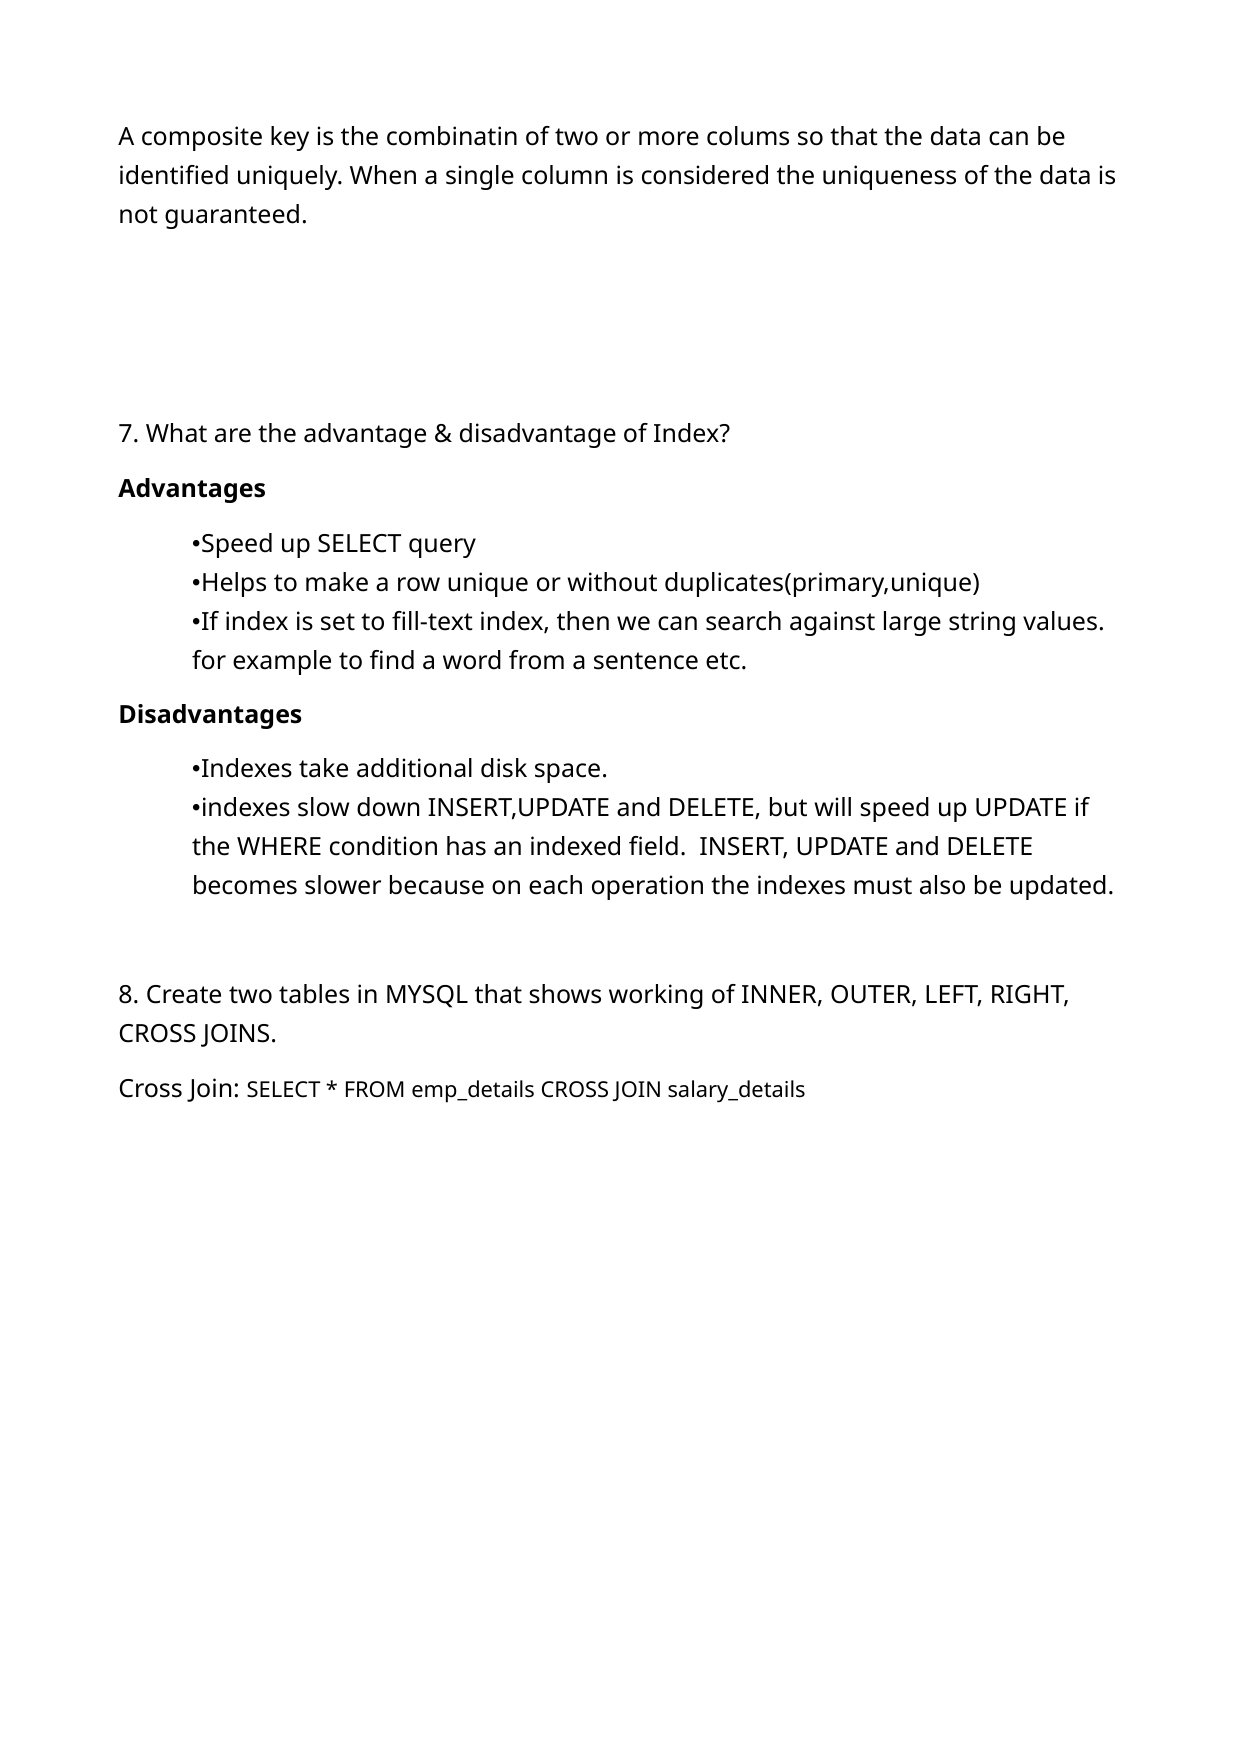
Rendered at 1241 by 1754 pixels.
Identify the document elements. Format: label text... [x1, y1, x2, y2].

list Helps to make a row unique or without duplicates(primary,unique) [118, 564, 1122, 598]
list If index is set to fill-text index, then we can search against large string values. for example to find a word from a sentence etc. [118, 603, 1122, 677]
text 8. Create two tables in MYSQL that shows working of INNER, OUTER, LEFT, RIGHT, CROSS JOINS. [118, 976, 1122, 1049]
list Speed up SELECT query [118, 525, 1122, 559]
text Cross Join: SELECT * FROM emp_details CROSS JOIN salary_details [118, 1070, 1122, 1104]
text A composite key is the combinatin of two or more colums so that the data can be identified uniquely. When a single column is considered the uniqueness of the data is not guaranteed. [118, 118, 1122, 231]
list indexes slow down INSERT,UPDATE and DELETE, but will speed up UPDATE if the WHERE condition has an indexed field. INSERT, UPDATE and DELETE becomes slower because on each operation the indexes must also be updated. [118, 789, 1122, 902]
list Indexes take additional disk space. [118, 750, 1122, 784]
text 7. What are the advantage & disadvantage of Index? [118, 416, 1122, 450]
text Disadvantages [118, 696, 1122, 731]
text Advantages [118, 470, 1122, 504]
